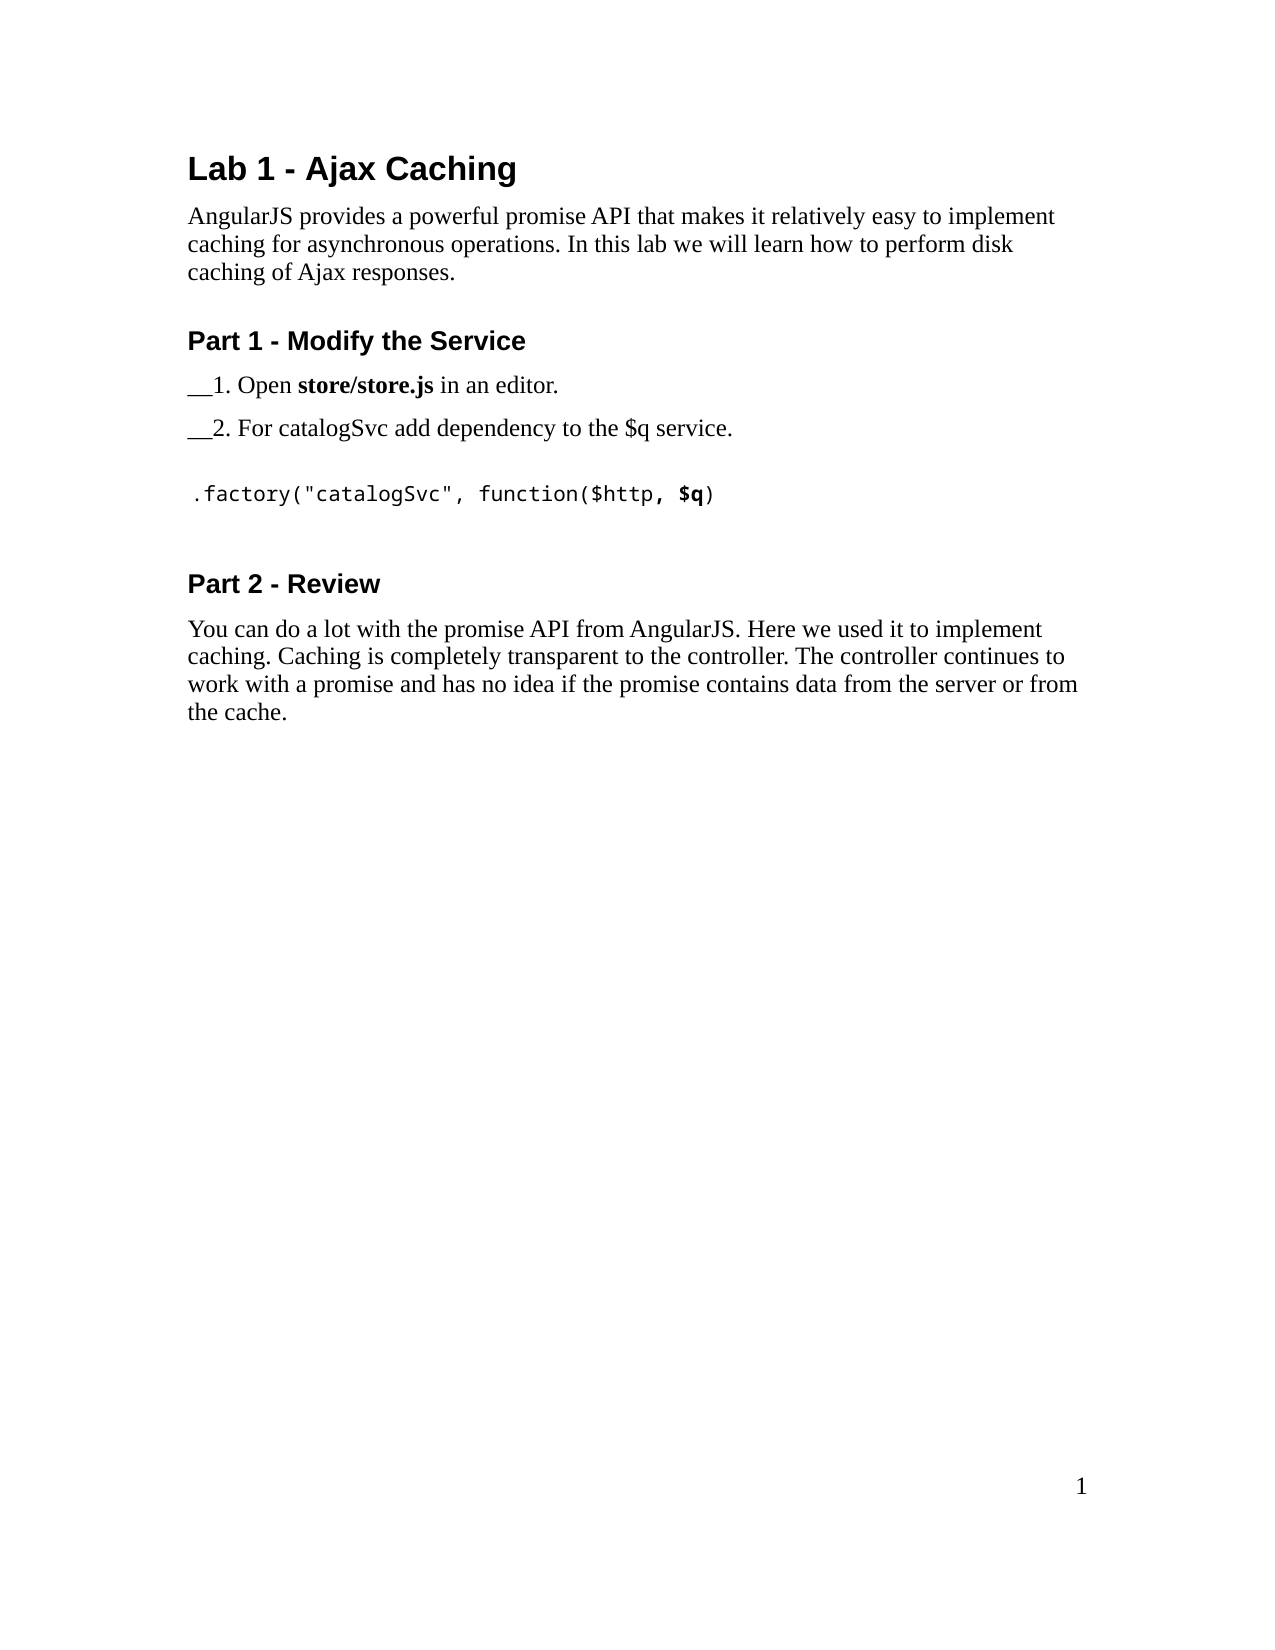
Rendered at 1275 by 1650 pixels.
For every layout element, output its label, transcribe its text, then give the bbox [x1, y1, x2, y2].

text [187, 458, 1087, 467]
subtitle Open store/store.js in an editor. [187, 371, 1087, 399]
subtitle Modify the Service [187, 326, 1087, 356]
text You can do a lot with the promise API from AngularJS. Here we used it to implement caching. Caching is completely transparent to the controller. The controller continues to work with a promise and has no idea if the promise contains data from the server or from the cache. [187, 615, 1087, 726]
text AngularJS provides a powerful promise API that makes it relatively easy to implement caching for asynchronous operations. In this lab we will learn how to perform disk caching of Ajax responses. [187, 202, 1087, 286]
text .factory("catalogSvc", function($http, $q) [187, 468, 1087, 529]
subtitle Review [187, 569, 1087, 600]
subtitle For catalogSvc add dependency to the $q service. [187, 414, 1087, 442]
subtitle Ajax Caching [187, 150, 1087, 187]
